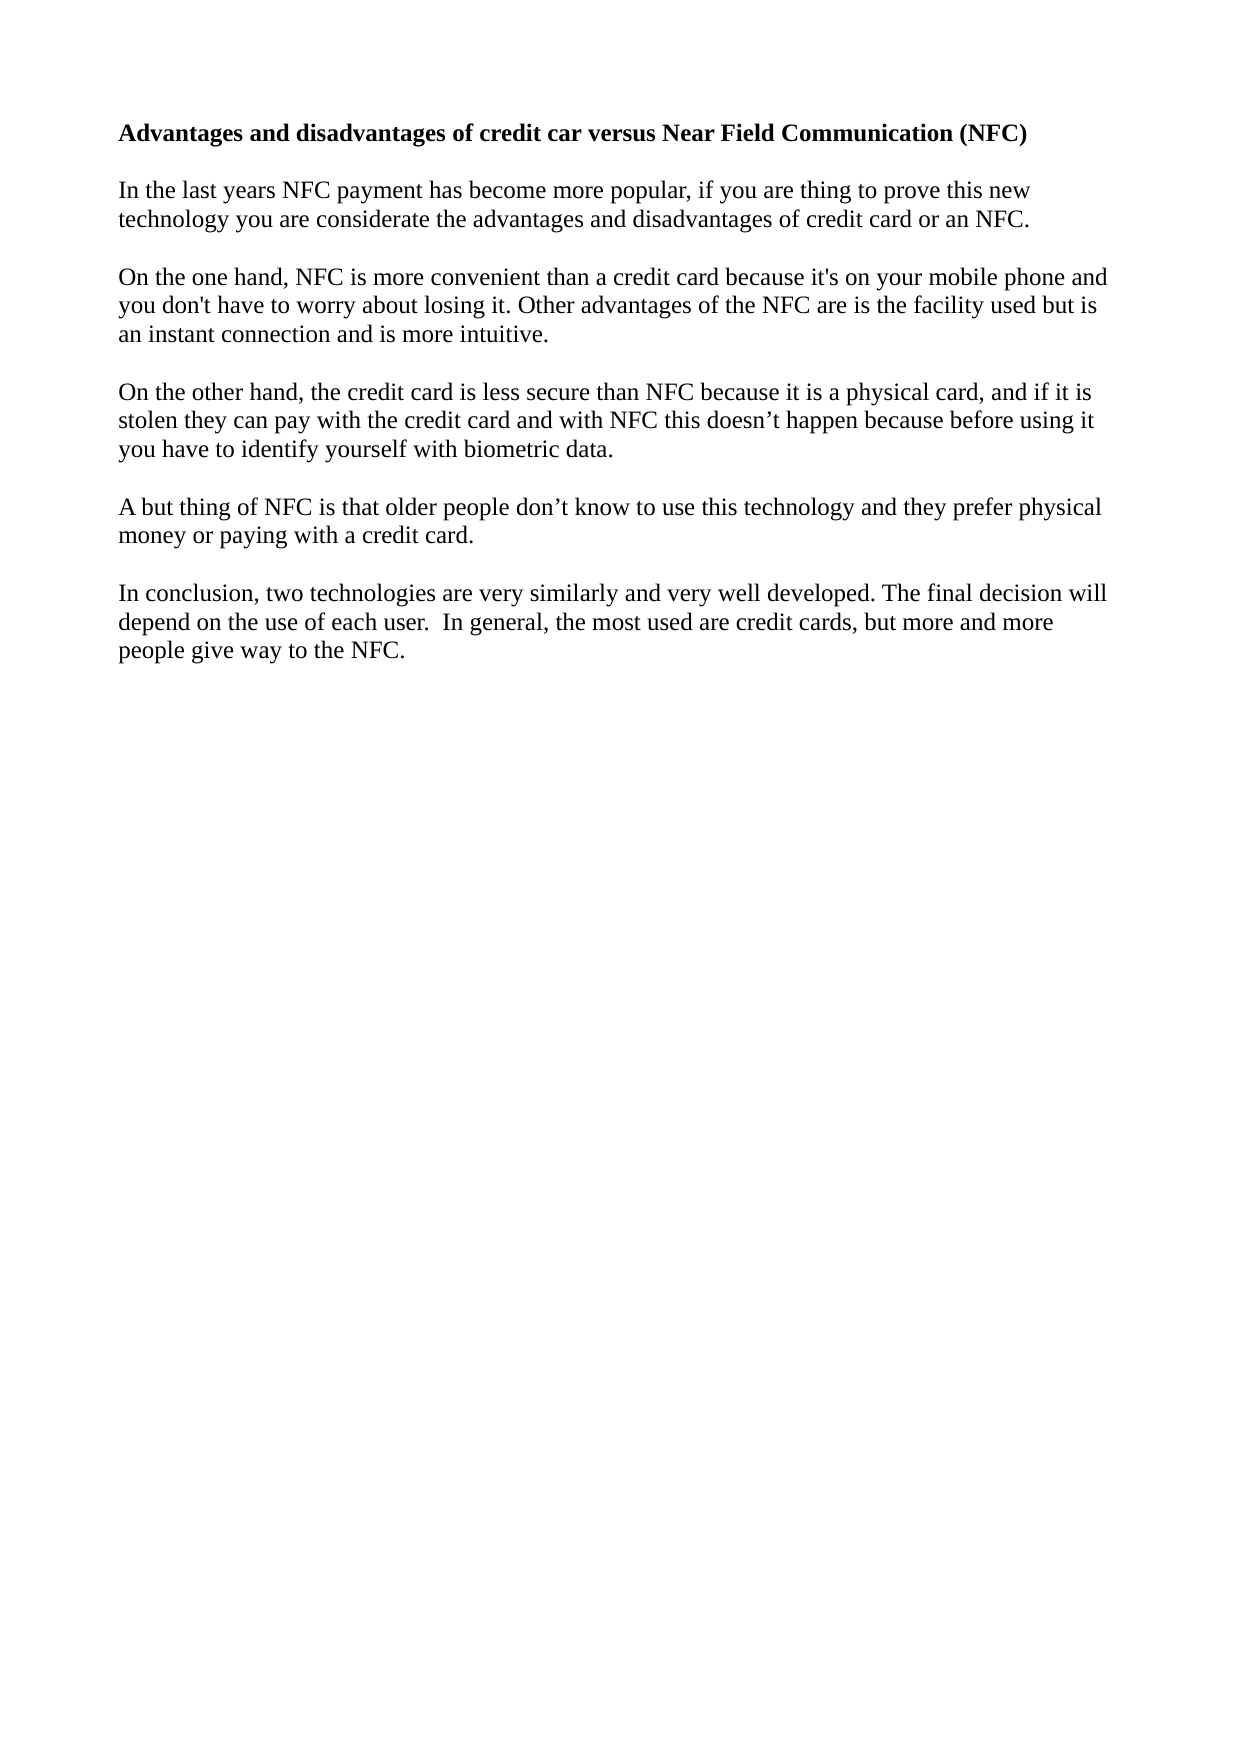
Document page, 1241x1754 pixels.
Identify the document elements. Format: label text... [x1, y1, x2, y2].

text A but thing of NFC is that older people don’t know to use this technology and they prefer physical money or paying with a credit card. [118, 492, 1122, 549]
text On the one hand, NFC is more convenient than a credit card because it's on your mobile phone and you don't have to worry about losing it. Other advantages of the NFC are is the facility used but is an instant connection and is more intuitive. [118, 262, 1122, 348]
text In the last years NFC payment has become more popular, if you are thing to prove this new technology you are considerate the advantages and disadvantages of credit card or an NFC. [118, 176, 1122, 233]
text On the other hand, the credit card is less secure than NFC because it is a physical card, and if it is stolen they can pay with the credit card and with NFC this doesn’t happen because before using it you have to identify yourself with biometric data. [118, 377, 1122, 463]
text In conclusion, two technologies are very similarly and very well developed. The final decision will depend on the use of each user. In general, the most used are credit cards, but more and more people give way to the NFC. [118, 578, 1122, 664]
text Advantages and disadvantages of credit car versus Near Field Communication (NFC) [118, 118, 1122, 147]
